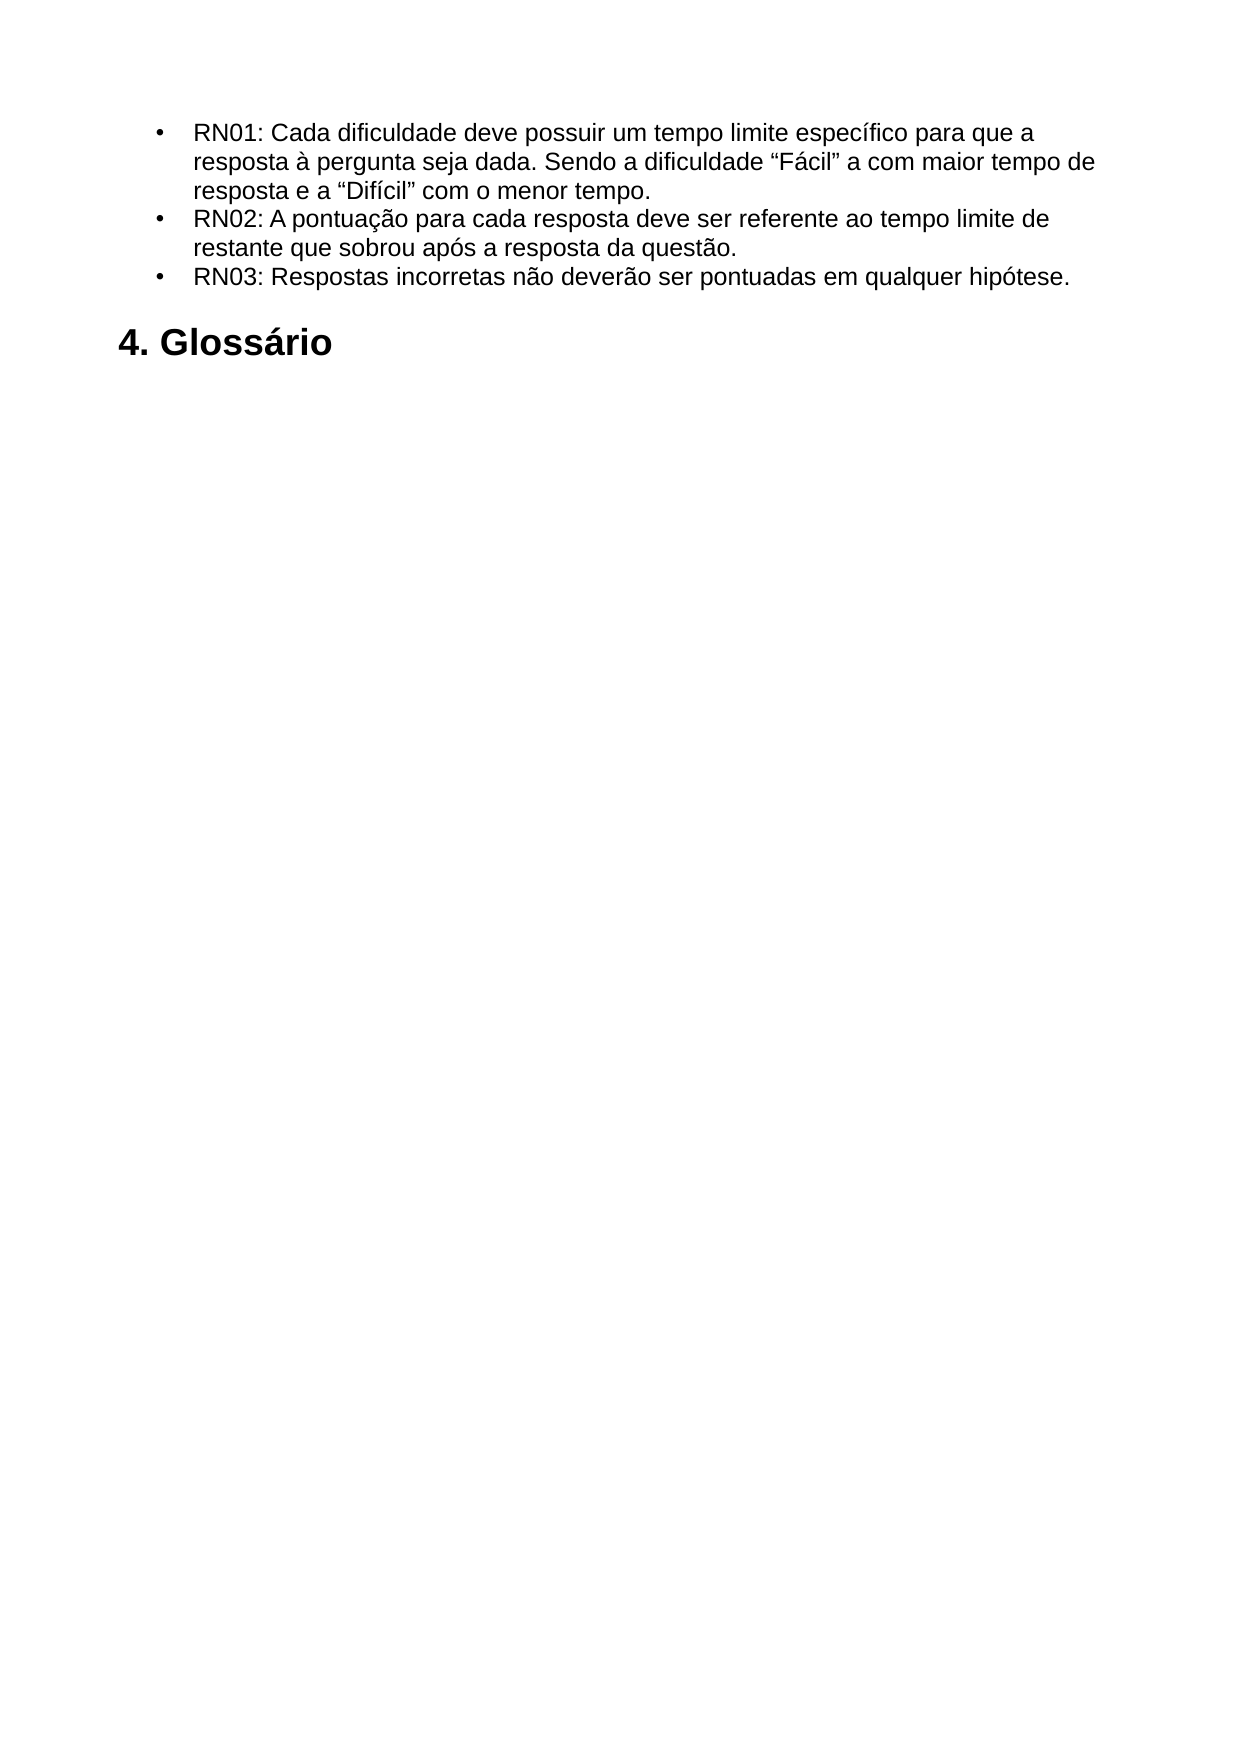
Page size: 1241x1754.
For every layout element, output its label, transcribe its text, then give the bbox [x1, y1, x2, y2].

text 4. Glossário [118, 320, 1122, 363]
list RN02: A pontuação para cada resposta deve ser referente ao tempo limite de restante que sobrou após a resposta da questão. [156, 204, 1122, 262]
list RN03: Respostas incorretas não deverão ser pontuadas em qualquer hipótese. [156, 262, 1122, 291]
list RN01: Cada dificuldade deve possuir um tempo limite específico para que a resposta à pergunta seja dada. Sendo a dificuldade “Fácil” a com maior tempo de resposta e a “Difícil” com o menor tempo. [156, 118, 1122, 204]
